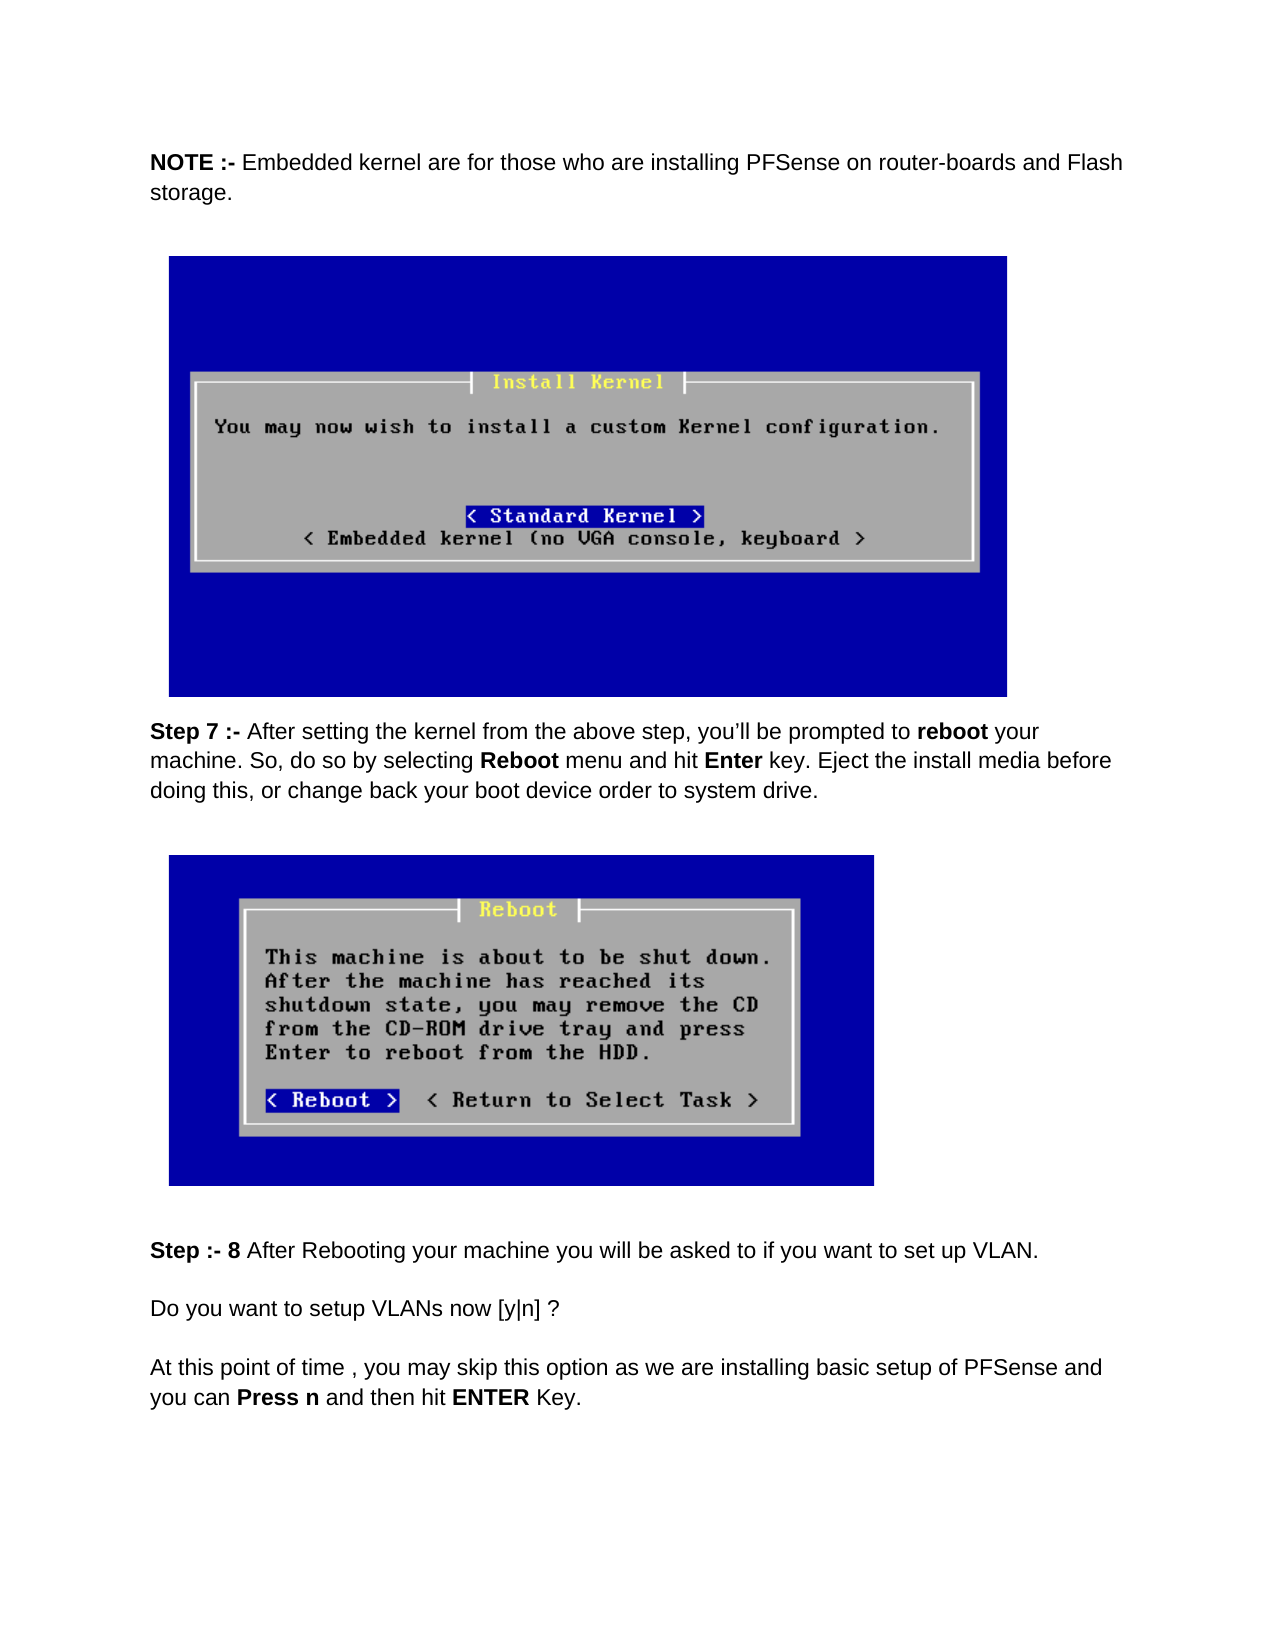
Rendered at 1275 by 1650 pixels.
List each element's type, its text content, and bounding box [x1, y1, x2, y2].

text Do you want to setup VLANs now [y|n] ? [150, 1296, 1125, 1322]
text NOTE :- Embedded kernel are for those who are installing PFSense on router-boards and Flash storage. [150, 150, 1125, 205]
text At this point of time , you may skip this option as we are installing basic setup of PFSense and you can Press n and then hit ENTER Key. [150, 1355, 1125, 1410]
picture [168, 855, 875, 1186]
text Step 7 :- After setting the kernel from the above step, you’ll be prompted to reboot your machine. So, do so by selecting Reboot menu and hit Enter key. Eject the install media before doing this, or change back your boot device order to system drive. [150, 719, 1125, 803]
text Step :- 8 After Rebooting your machine you will be asked to if you want to set up VLAN. [150, 1237, 1125, 1263]
picture [168, 256, 1008, 697]
